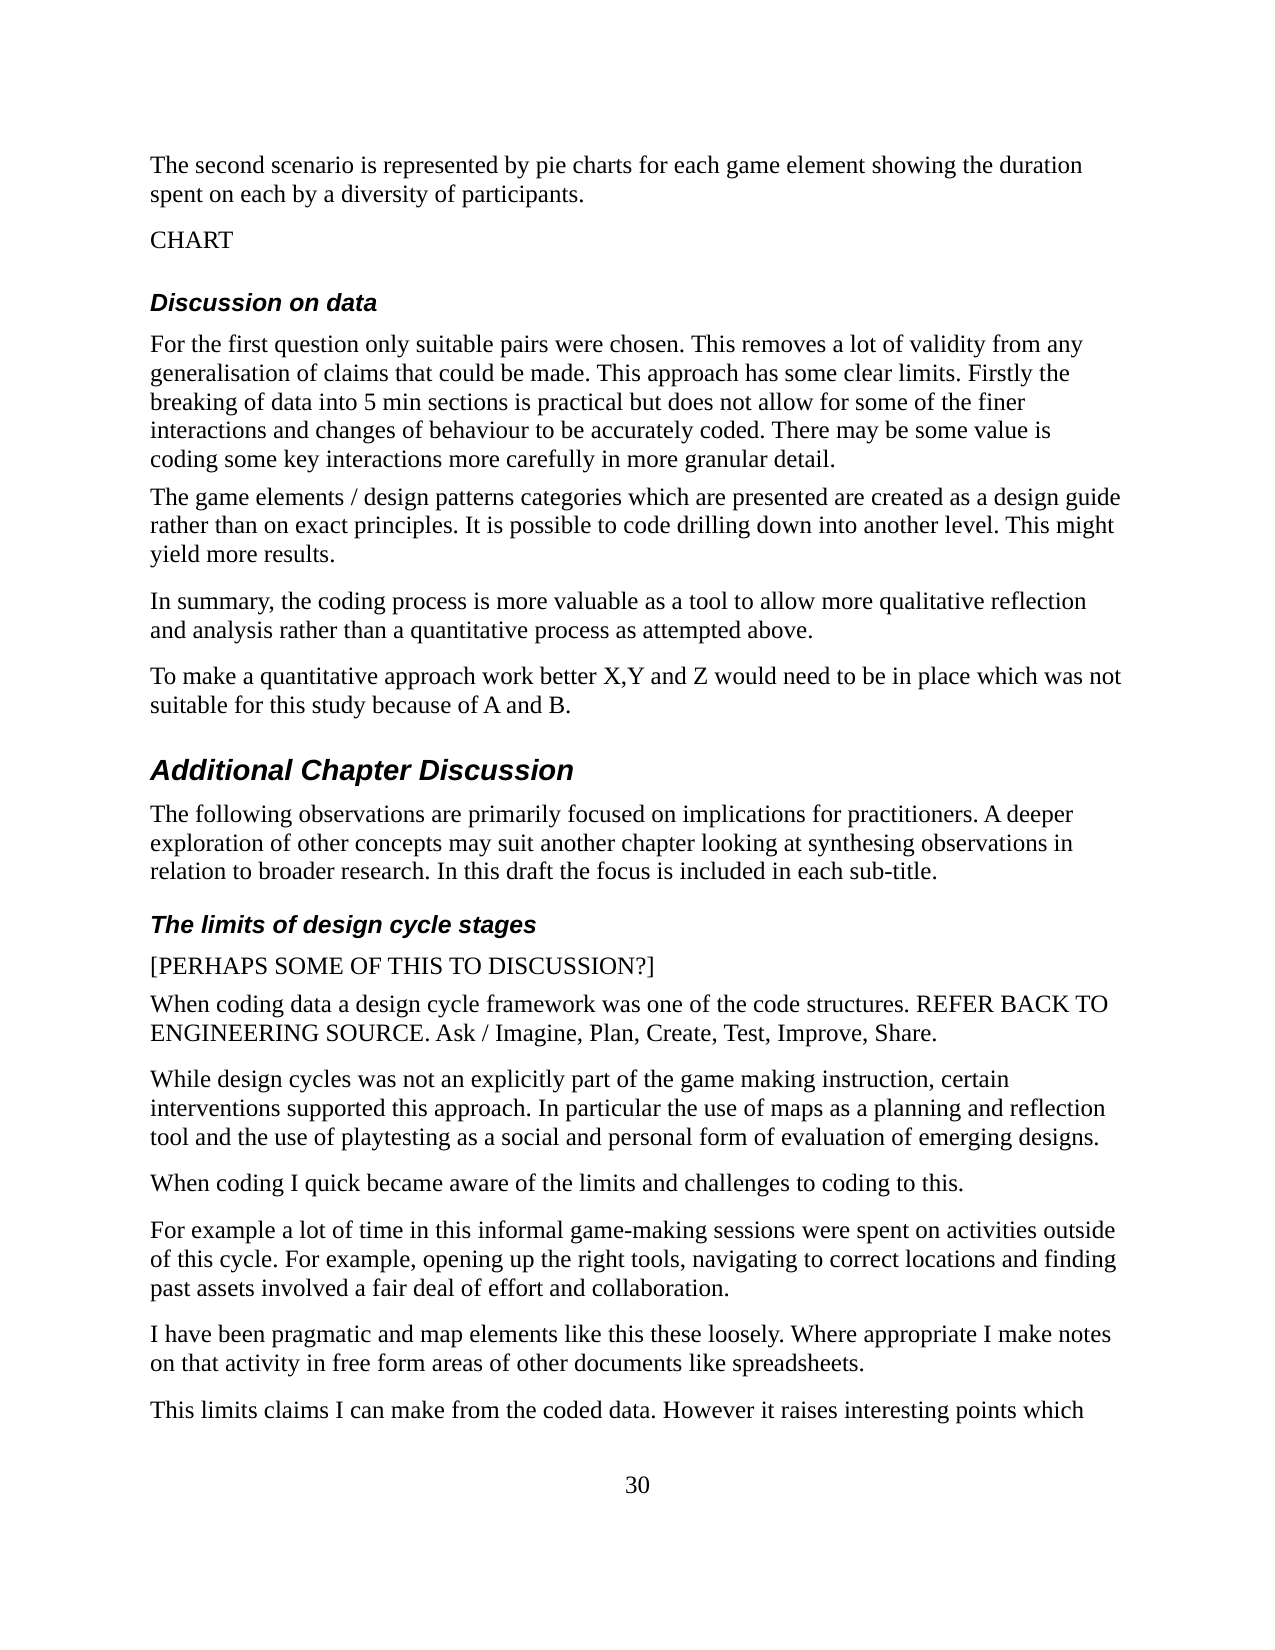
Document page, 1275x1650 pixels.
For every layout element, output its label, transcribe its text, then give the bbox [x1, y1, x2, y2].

text The second scenario is represented by pie charts for each game element showing the duration spent on each by a diversity of participants. [150, 150, 1125, 207]
text I have been pragmatic and map elements like this these loosely. Where appropriate I make notes on that activity in free form areas of other documents like spreadsheets. [150, 1319, 1125, 1377]
text To make a quantitative approach work better X,Y and Z would need to be in place which was not suitable for this study because of A and B. [150, 661, 1125, 719]
text For the first question only suitable pairs were chosen. This removes a lot of validity from any generalisation of claims that could be made. This approach has some clear limits. Firstly the breaking of data into 5 min sections is practical but does not allow for some of the finer interactions and changes of behaviour to be accurately coded. There may be some value is coding some key interactions more carefully in more granular detail. [150, 329, 1125, 473]
text This limits claims I can make from the coded data. However it raises interesting points which [150, 1395, 1125, 1423]
text For example a lot of time in this informal game-making sessions were spent on activities outside of this cycle. For example, opening up the right tools, navigating to correct locations and finding past assets involved a fair deal of effort and collaboration. [150, 1215, 1125, 1301]
text The following observations are primarily focused on implications for practitioners. A deeper exploration of other concepts may suit another chapter looking at synthesing observations in relation to broader research. In this draft the focus is included in each sub-title. [150, 799, 1125, 885]
text While design cycles was not an explicitly part of the game making instruction, certain interventions supported this approach. In particular the use of maps as a planning and reflection tool and the use of playtesting as a social and personal form of evaluation of emerging designs. [150, 1064, 1125, 1151]
text When coding data a design cycle framework was one of the code structures. REFER BACK TO ENGINEERING SOURCE. Ask / Imagine, Plan, Create, Test, Improve, Share. [150, 989, 1125, 1046]
subtitle Additional Chapter Discussion [150, 753, 1125, 786]
text When coding I quick became aware of the limits and challenges to coding to this. [150, 1168, 1125, 1197]
subtitle The limits of design cycle stages [150, 910, 1125, 939]
subtitle Discussion on data [150, 288, 1125, 317]
text CHART [150, 225, 1125, 254]
text The game elements / design patterns categories which are presented are created as a design guide rather than on exact principles. It is possible to code drilling down into another level. This might yield more results. [150, 482, 1125, 568]
text [PERHAPS SOME OF THIS TO DISCUSSION?] [150, 951, 1125, 980]
text In summary, the coding process is more valuable as a tool to allow more qualitative reflection and analysis rather than a quantitative process as attempted above. [150, 586, 1125, 643]
